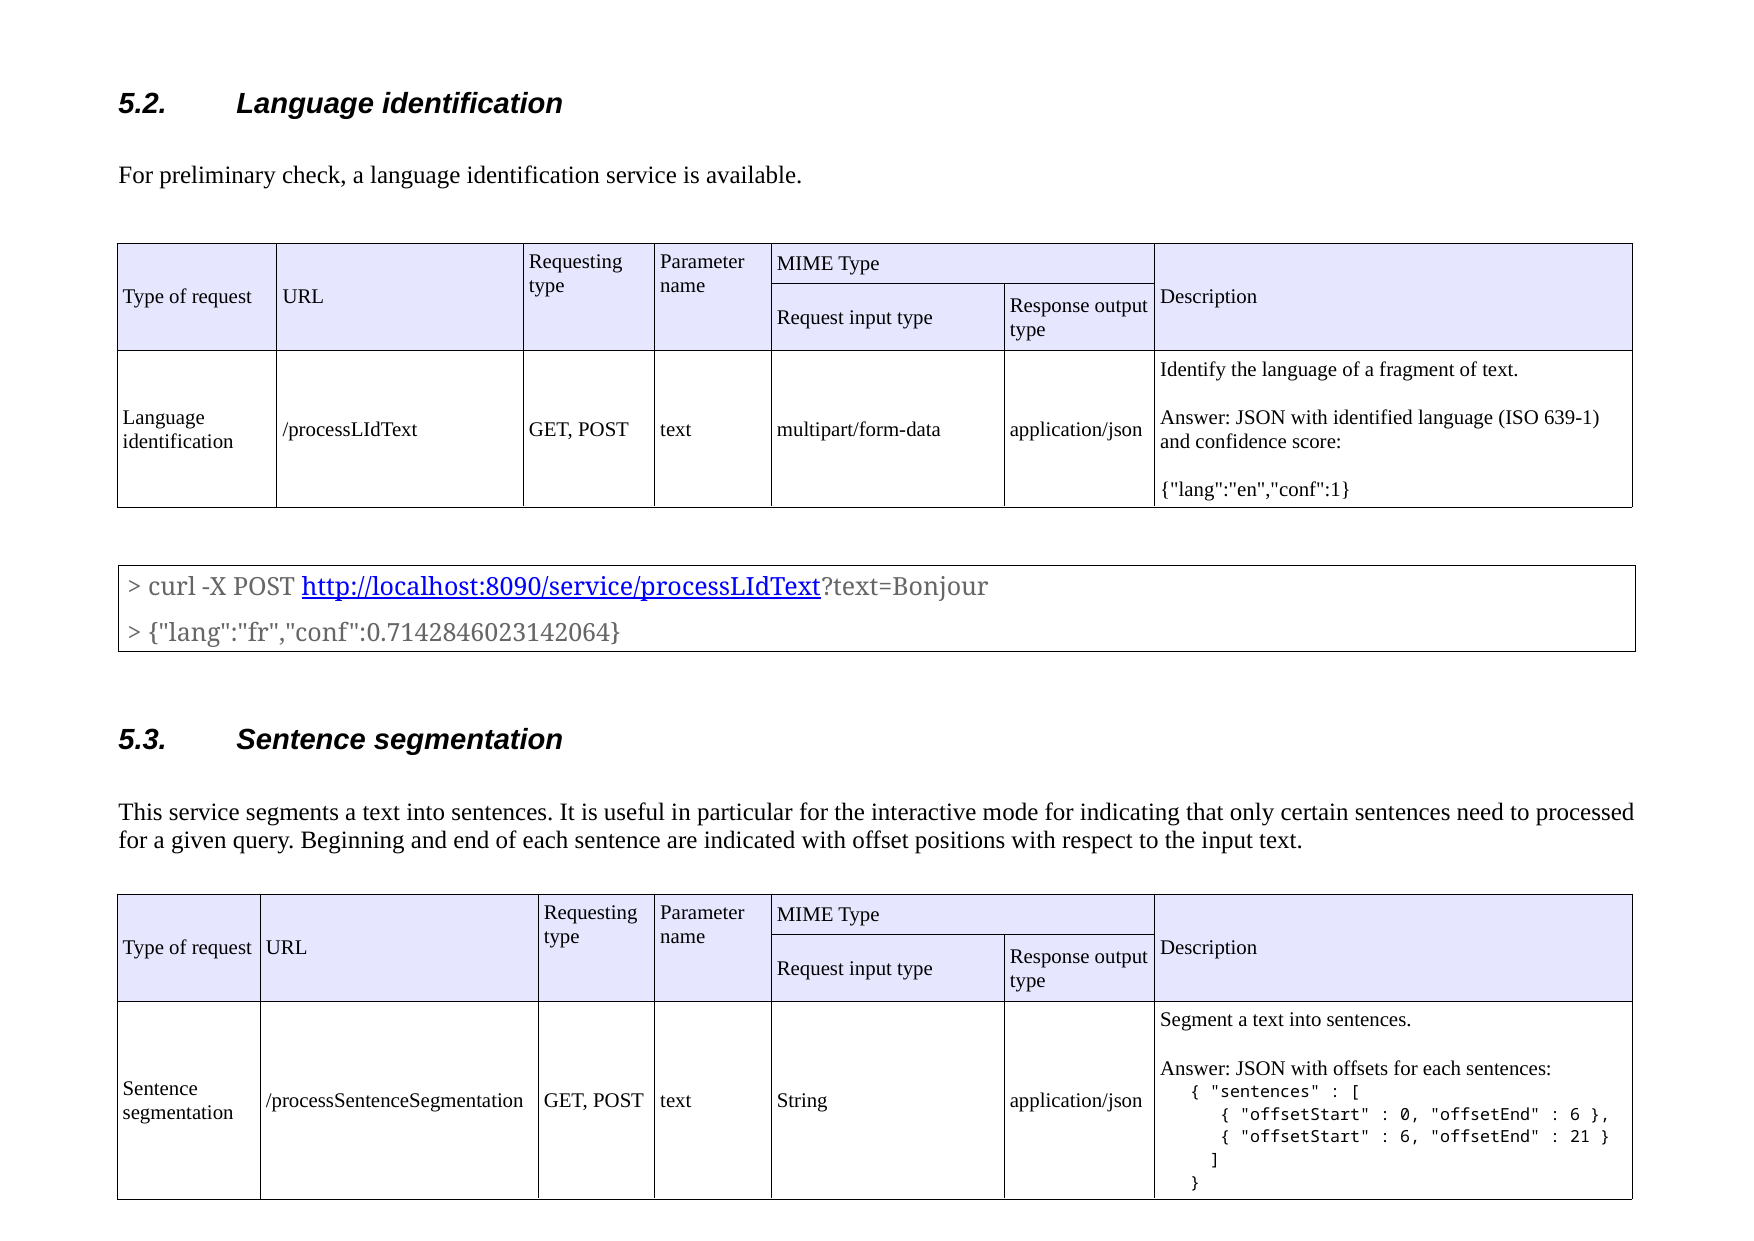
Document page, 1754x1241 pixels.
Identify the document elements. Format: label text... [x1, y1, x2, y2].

table_header Type of request [118, 895, 260, 1001]
table_cell Segment a text into sentences. Answer: JSON with offsets for each sentences: { "sentences" : [ { "offsetStart" : 0, "offsetEnd" : 6 }, { "offsetStart" : 6, "offsetEnd" : 21 } ] } [1154, 1002, 1632, 1199]
table_header Type of request [118, 244, 276, 350]
table_cell application/json [1004, 1002, 1154, 1199]
table_cell Request input type [772, 935, 1004, 1001]
table_header MIME Type [772, 244, 1154, 283]
table_cell multipart/form-data [771, 351, 1004, 507]
subtitle Language identification [118, 86, 1636, 119]
table_header URL [277, 244, 523, 350]
text > curl -X POST http://localhost:8090/service/processLIdText?text=Bonjour [119, 566, 1635, 602]
table_header Description [1155, 895, 1632, 1001]
table_cell text [654, 351, 771, 507]
table_cell application/json [1004, 351, 1154, 507]
table_header Requesting type [524, 244, 654, 350]
table_header MIME Type [772, 895, 1154, 934]
table_cell /processSentenceSegmentation [261, 1002, 538, 1199]
table_cell Request input type [772, 284, 1004, 350]
table_cell GET, POST [538, 1002, 654, 1199]
text > {"lang":"fr","conf":0.7142846023142064} [119, 612, 1635, 651]
table_cell Response output type [1005, 284, 1154, 350]
subtitle Sentence segmentation [118, 722, 1636, 756]
text This service segments a text into sentences. It is useful in particular for the interactive mode for indicating that only certain sentences need to processed for a given query. Beginning and end of each sentence are indicated with offset positions with respect to the input text. [118, 797, 1636, 854]
table_cell Identify the language of a fragment of text. Answer: JSON with identified language (ISO 639-1) and confidence score: {"lang":"en","conf":1} [1154, 351, 1632, 507]
table_cell /processLIdText [277, 351, 523, 507]
table_header Parameter name [655, 244, 771, 350]
table_header Parameter name [655, 895, 771, 1001]
table_header Requesting type [539, 895, 654, 1001]
table_cell Response output type [1005, 935, 1154, 1001]
table_cell Sentence segmentation [118, 1002, 260, 1199]
table_cell Language identification [118, 351, 276, 507]
text For preliminary check, a language identification service is available. [118, 160, 1636, 189]
table_header Description [1155, 244, 1632, 350]
table_cell text [654, 1002, 771, 1199]
table_cell String [771, 1002, 1004, 1199]
table_cell GET, POST [523, 351, 654, 507]
table_header URL [261, 895, 538, 1001]
